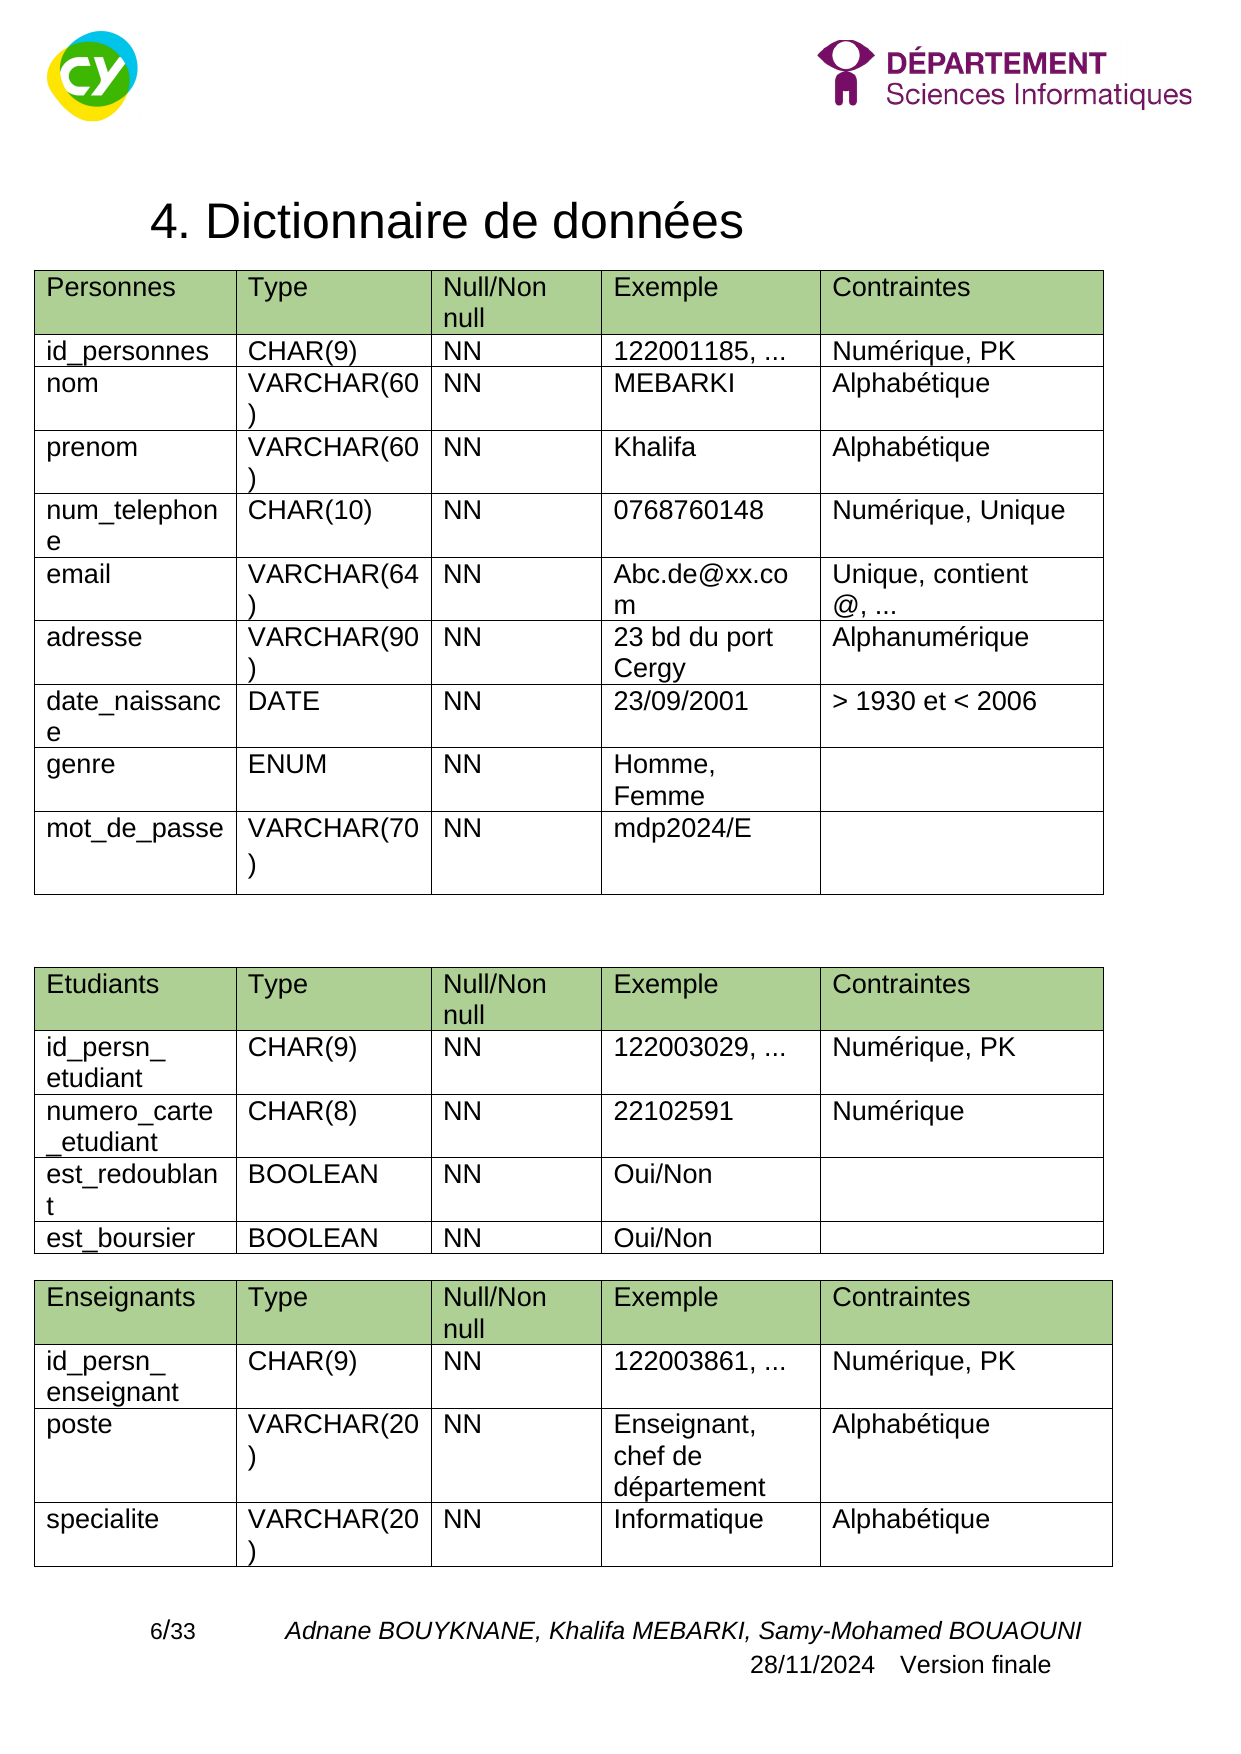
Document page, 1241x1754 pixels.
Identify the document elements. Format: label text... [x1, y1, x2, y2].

table_header Contraintes [821, 1281, 1112, 1344]
table_cell 122003029, ... [602, 1031, 820, 1094]
table_cell Unique, contient @, ... [821, 558, 1103, 620]
table_cell [821, 1222, 1103, 1253]
table_cell VARCHAR(64) [237, 558, 431, 620]
table_cell 23 bd du port Cergy [602, 621, 820, 684]
table_cell Khalifa [602, 431, 820, 493]
table_cell NN [432, 1222, 601, 1253]
table_header Contraintes [821, 968, 1103, 1030]
table_header Exemple [602, 1281, 820, 1344]
table_cell Alphabétique [821, 367, 1103, 429]
table_cell BOOLEAN [237, 1158, 431, 1221]
table_cell id_persn_ enseignant [35, 1345, 236, 1407]
table_header Type [237, 271, 431, 334]
table_cell 122001185, ... [602, 335, 820, 366]
table_cell Abc.de@xx.com [602, 558, 820, 620]
table_cell date_naissance [35, 685, 236, 747]
table_cell prenom [35, 431, 236, 493]
table_cell VARCHAR(70) [237, 812, 431, 894]
subtitle 4. Dictionnaire de données [150, 192, 1090, 249]
table_cell poste [35, 1409, 236, 1502]
table_cell email [35, 558, 236, 620]
table_cell CHAR(10) [237, 494, 431, 557]
table_cell NN [432, 748, 601, 811]
table_cell Numérique, PK [821, 1345, 1112, 1407]
table_cell Numérique, PK [821, 335, 1103, 366]
table_cell Enseignant, chef de département [602, 1409, 820, 1502]
table_cell CHAR(8) [237, 1095, 431, 1157]
table_cell est_boursier [35, 1222, 236, 1253]
table_cell [821, 812, 1103, 894]
table_cell NN [432, 812, 601, 894]
table_cell MEBARKI [602, 367, 820, 429]
table_cell Numérique [821, 1095, 1103, 1157]
table_header Type [237, 1281, 431, 1344]
table_cell NN [432, 1409, 601, 1502]
table_cell id_personnes [35, 335, 236, 366]
table_cell numero_carte_etudiant [35, 1095, 236, 1157]
table_cell Oui/Non [602, 1158, 820, 1221]
table_cell NN [432, 685, 601, 747]
table_cell adresse [35, 621, 236, 684]
table_cell Alphanumérique [821, 621, 1103, 684]
table_cell 22102591 [602, 1095, 820, 1157]
table_cell 23/09/2001 [602, 685, 820, 747]
table_header Contraintes [821, 271, 1103, 334]
table_cell [821, 748, 1103, 811]
table_cell genre [35, 748, 236, 811]
table_cell Alphabétique [821, 1503, 1112, 1566]
table_cell Numérique, PK [821, 1031, 1103, 1094]
picture [817, 40, 1192, 110]
table_cell NN [432, 1158, 601, 1221]
table_cell Alphabétique [821, 1409, 1112, 1502]
table_cell NN [432, 621, 601, 684]
table_header Null/Non null [432, 1281, 601, 1344]
table_header Exemple [602, 271, 820, 334]
table_cell NN [432, 1345, 601, 1407]
table_cell Alphabétique [821, 431, 1103, 493]
table_cell NN [432, 1031, 601, 1094]
table_header Personnes [35, 271, 236, 334]
table_cell NN [432, 335, 601, 366]
table_cell BOOLEAN [237, 1222, 431, 1253]
table_cell NN [432, 494, 601, 557]
table_header Enseignants [35, 1281, 236, 1344]
table_cell ENUM [237, 748, 431, 811]
table_cell VARCHAR(60) [237, 431, 431, 493]
table_cell VARCHAR(20) [237, 1503, 431, 1566]
table_cell id_persn_ etudiant [35, 1031, 236, 1094]
table_cell CHAR(9) [237, 1031, 431, 1094]
table_cell Oui/Non [602, 1222, 820, 1253]
table_cell NN [432, 558, 601, 620]
table_cell Informatique [602, 1503, 820, 1566]
table_cell 122003861, ... [602, 1345, 820, 1407]
table_cell 0768760148 [602, 494, 820, 557]
table_cell DATE [237, 685, 431, 747]
table_cell NN [432, 431, 601, 493]
table_cell Homme, Femme [602, 748, 820, 811]
table_header Type [237, 968, 431, 1030]
picture [37, 18, 150, 131]
table_header Exemple [602, 968, 820, 1030]
table_cell NN [432, 367, 601, 429]
table_cell NN [432, 1503, 601, 1566]
table_cell VARCHAR(20) [237, 1409, 431, 1502]
table_cell [821, 1158, 1103, 1221]
table_cell Numérique, Unique [821, 494, 1103, 557]
table_cell CHAR(9) [237, 1345, 431, 1407]
table_cell nom [35, 367, 236, 429]
table_cell est_redoublant [35, 1158, 236, 1221]
table_header Null/Non null [432, 968, 601, 1030]
table_cell VARCHAR(60) [237, 367, 431, 429]
table_cell CHAR(9) [237, 335, 431, 366]
table_cell VARCHAR(90) [237, 621, 431, 684]
table_header Null/Non null [432, 271, 601, 334]
table_cell > 1930 et < 2006 [821, 685, 1103, 747]
table_cell num_telephone [35, 494, 236, 557]
table_header Etudiants [35, 968, 236, 1030]
table_cell mdp2024/E [602, 812, 820, 894]
table_cell specialite [35, 1503, 236, 1566]
table_cell mot_de_passe [35, 812, 236, 894]
table_cell NN [432, 1095, 601, 1157]
